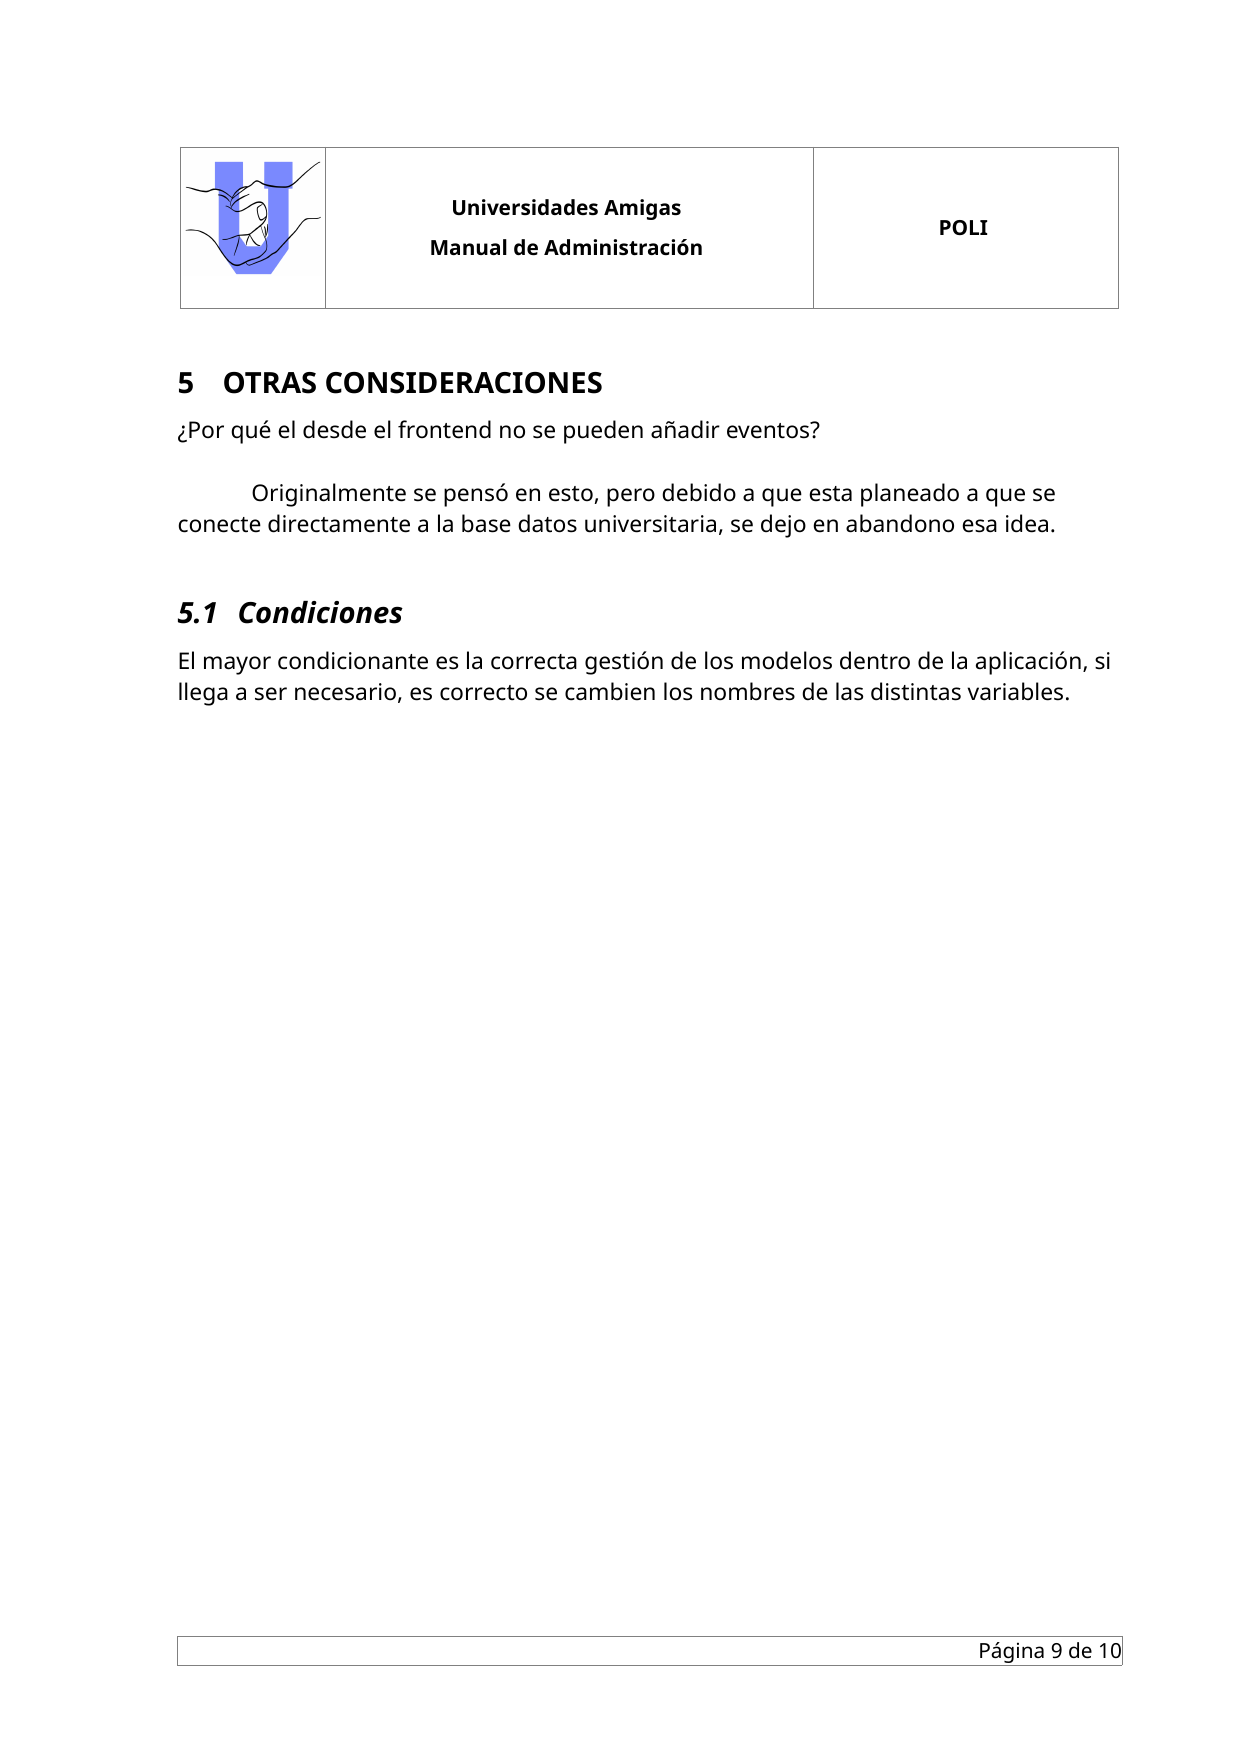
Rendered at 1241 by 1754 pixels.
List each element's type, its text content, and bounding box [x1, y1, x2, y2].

subtitle OTRAS CONSIDERACIONES [177, 362, 1122, 402]
text Originalmente se pensó en esto, pero debido a que esta planeado a que se conecte directamente a la base datos universitaria, se dejo en abandono esa idea. [177, 477, 1122, 539]
text El mayor condicionante es la correcta gestión de los modelos dentro de la aplicación, si llega a ser necesario, es correcto se cambien los nombres de las distintas variables. [177, 645, 1122, 707]
text ¿Por qué el desde el frontend no se pueden añadir eventos? [177, 414, 1122, 445]
subtitle Condiciones [177, 593, 1122, 632]
